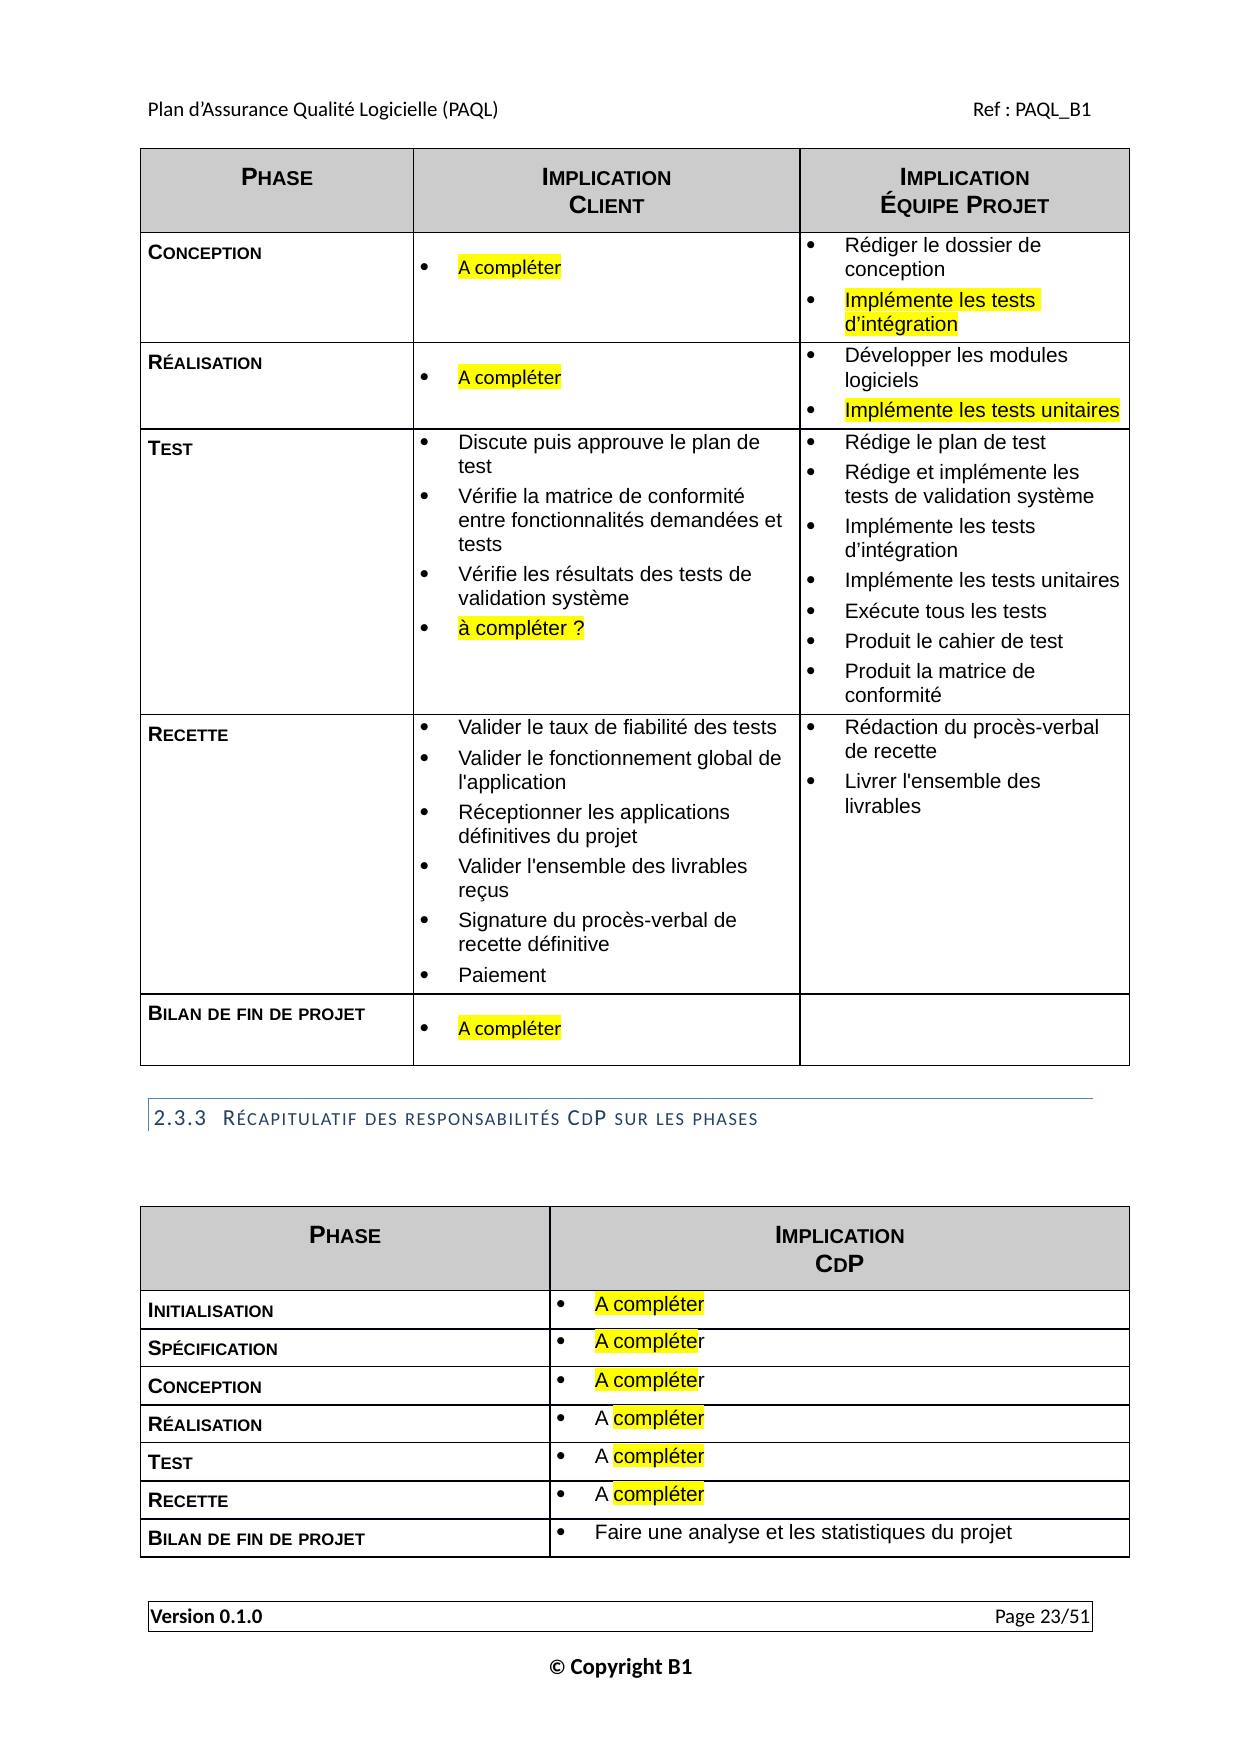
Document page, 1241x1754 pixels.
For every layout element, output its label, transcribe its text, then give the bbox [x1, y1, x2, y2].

table_cell Test [141, 1443, 549, 1480]
table_cell A compléter [551, 1367, 1129, 1404]
table_cell Recette [141, 1482, 549, 1518]
table_cell A compléter [551, 1482, 1129, 1518]
table_cell Réalisation [141, 1406, 549, 1442]
table_cell Discute puis approuve le plan de test Vérifie la matrice de conformité entre fonctionnalités demandées et tests Vérifie les résultats des tests de validation système à compléter ? [414, 430, 799, 713]
table_cell A compléter [551, 1443, 1129, 1480]
table_cell Conception [141, 233, 413, 342]
table_cell Bilan de fin de projet [141, 1520, 549, 1556]
table_cell Spécification [141, 1330, 549, 1366]
table_cell Développer les modules logiciels Implémente les tests unitaires [801, 343, 1129, 428]
table_cell Test [141, 430, 413, 713]
table_cell [801, 995, 1129, 1064]
table_cell A compléter [551, 1406, 1129, 1442]
table_cell A compléter [414, 233, 799, 342]
table_cell Rédaction du procès-verbal de recette Livrer l'ensemble des livrables [801, 715, 1129, 993]
table_cell Rédige le plan de test Rédige et implémente les tests de validation système Implémente les tests d’intégration Implémente les tests unitaires Exécute tous les tests Produit le cahier de test Produit la matrice de conformité [801, 430, 1129, 713]
table_cell Initialisation [141, 1291, 549, 1328]
table_cell Faire une analyse et les statistiques du projet [551, 1520, 1129, 1556]
table_header Phase [141, 149, 413, 232]
table_cell Réalisation [141, 343, 413, 428]
table_cell Bilan de fin de projet [141, 995, 413, 1064]
table_header Phase [141, 1207, 549, 1290]
table_cell A compléter [551, 1330, 1129, 1366]
list Récapitulatif des responsabilités CdP sur les phases [149, 1099, 1093, 1131]
table_header Implication Équipe Projet [801, 149, 1129, 232]
table_cell Conception [141, 1367, 549, 1404]
table_cell A compléter [414, 995, 799, 1064]
table_cell Rédiger le dossier de conception Implémente les tests d’intégration [801, 233, 1129, 342]
table_header Implication CdP [551, 1207, 1129, 1290]
table_cell A compléter [414, 343, 799, 428]
table_cell A compléter [551, 1291, 1129, 1328]
table_header Implication Client [414, 149, 799, 232]
table_cell Recette [141, 715, 413, 993]
table_cell Valider le taux de fiabilité des tests Valider le fonctionnement global de l'application Réceptionner les applications définitives du projet Valider l'ensemble des livrables reçus Signature du procès-verbal de recette définitive Paiement [414, 715, 799, 993]
